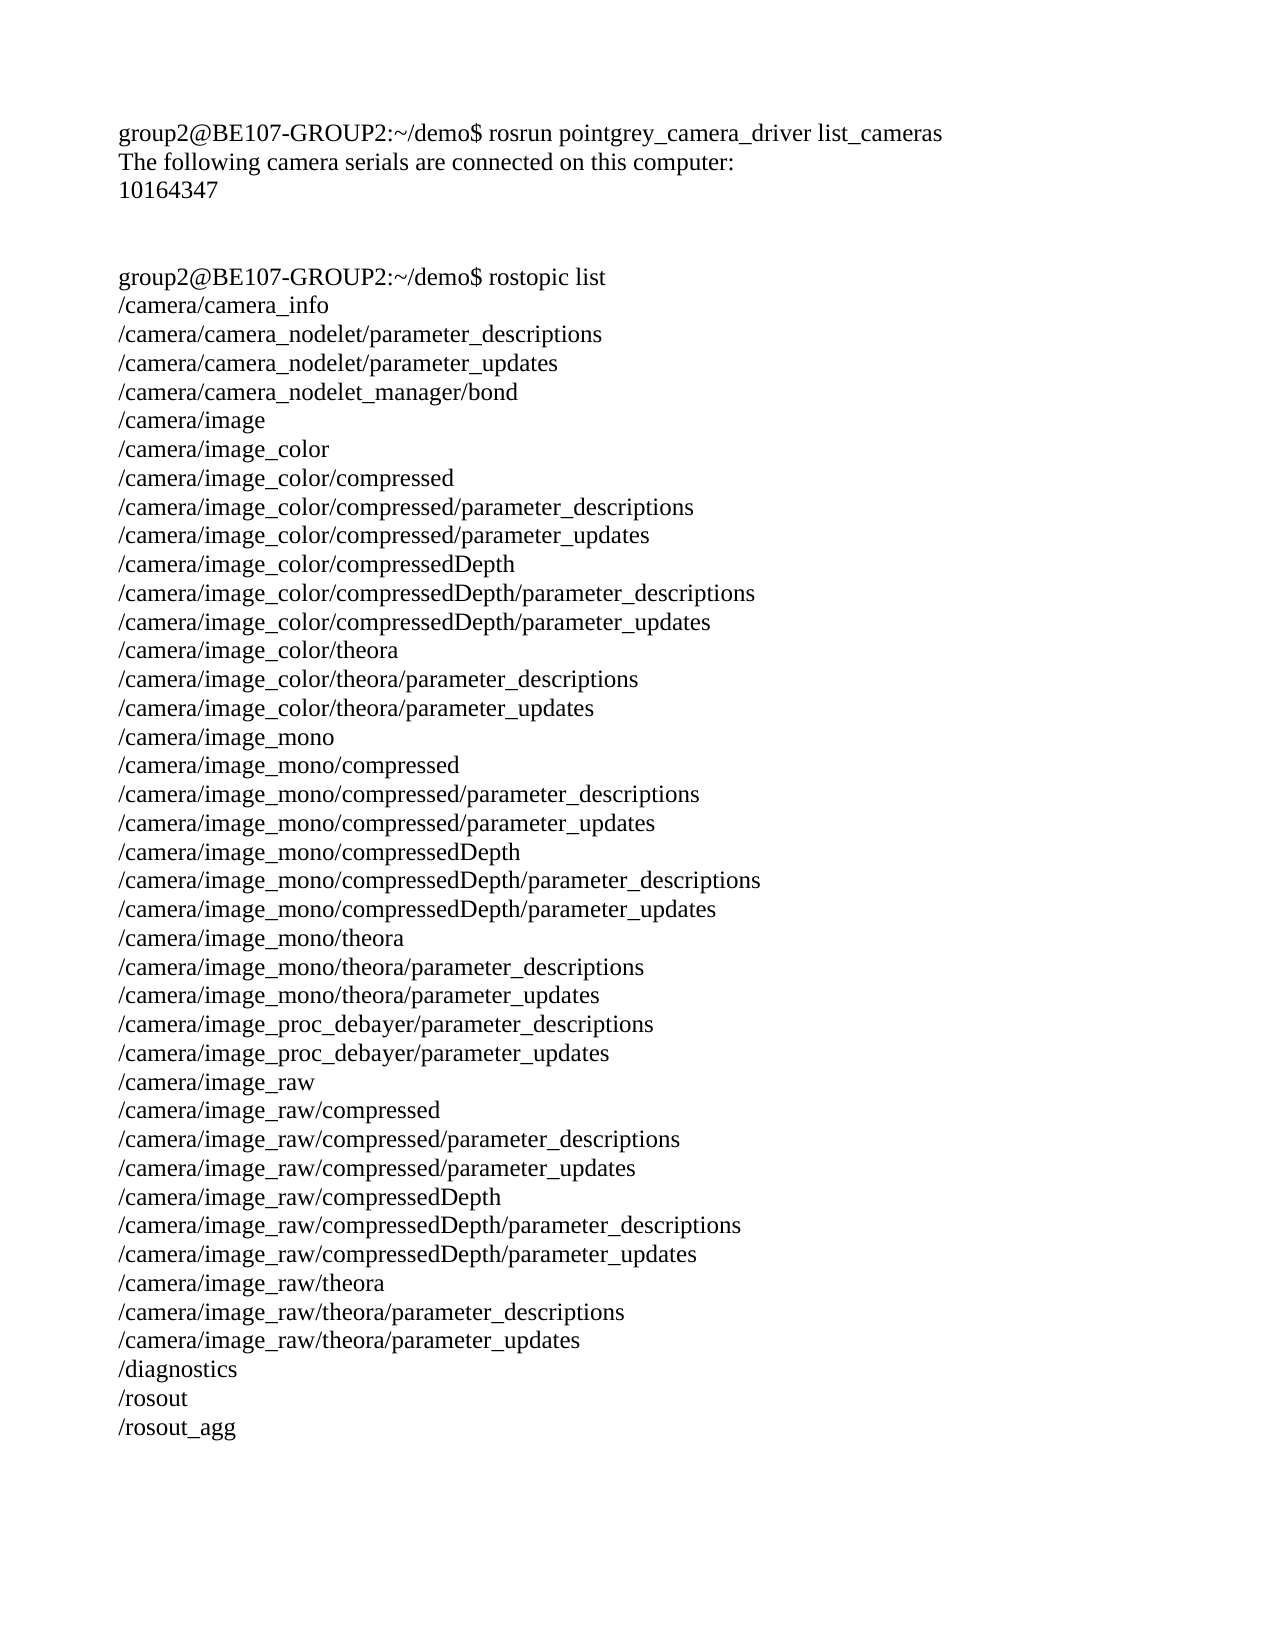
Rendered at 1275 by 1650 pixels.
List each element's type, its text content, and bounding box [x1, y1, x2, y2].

text /rosout [118, 1383, 1157, 1412]
text /camera/image_color/theora/parameter_updates [118, 693, 1157, 722]
text /camera/image_raw/compressed [118, 1096, 1157, 1124]
text /camera/image_raw/compressedDepth/parameter_descriptions [118, 1211, 1157, 1239]
text /camera/image_raw/compressed/parameter_descriptions [118, 1124, 1157, 1153]
text /camera/image_color/theora [118, 636, 1157, 664]
text /camera/image_raw/theora [118, 1268, 1157, 1297]
text group2@BE107-GROUP2:~/demo$ rostopic list [118, 262, 1157, 291]
text /rosout_agg [118, 1412, 1157, 1441]
text /camera/camera_nodelet_manager/bond [118, 377, 1157, 406]
text /camera/image [118, 406, 1157, 434]
text /camera/camera_info [118, 291, 1157, 319]
text /camera/image_color/compressedDepth [118, 549, 1157, 578]
text /camera/image_raw/compressed/parameter_updates [118, 1153, 1157, 1182]
text /camera/image_color/compressedDepth/parameter_descriptions [118, 578, 1157, 607]
text /camera/image_color/compressed/parameter_descriptions [118, 492, 1157, 521]
text /camera/image_mono [118, 722, 1157, 751]
text /camera/image_raw/compressedDepth/parameter_updates [118, 1239, 1157, 1268]
text /camera/image_mono/theora/parameter_updates [118, 981, 1157, 1009]
text 10164347 [118, 176, 1157, 204]
text /camera/image_color [118, 434, 1157, 463]
text /camera/image_color/compressedDepth/parameter_updates [118, 607, 1157, 636]
text /camera/image_mono/compressed/parameter_updates [118, 808, 1157, 837]
text /camera/image_color/compressed [118, 463, 1157, 492]
text /camera/image_proc_debayer/parameter_descriptions [118, 1009, 1157, 1038]
text /camera/image_raw [118, 1067, 1157, 1096]
text /camera/image_mono/theora/parameter_descriptions [118, 952, 1157, 981]
text /camera/image_mono/compressed/parameter_descriptions [118, 779, 1157, 808]
text group2@BE107-GROUP2:~/demo$ rosrun pointgrey_camera_driver list_cameras [118, 118, 1157, 147]
text /camera/image_proc_debayer/parameter_updates [118, 1038, 1157, 1067]
text /diagnostics [118, 1354, 1157, 1383]
text The following camera serials are connected on this computer: [118, 147, 1157, 176]
text /camera/image_mono/compressedDepth/parameter_updates [118, 894, 1157, 923]
text /camera/image_mono/compressedDepth [118, 837, 1157, 866]
text /camera/image_raw/theora/parameter_updates [118, 1326, 1157, 1354]
text /camera/image_raw/compressedDepth [118, 1182, 1157, 1211]
text /camera/image_mono/compressed [118, 751, 1157, 779]
text /camera/image_color/theora/parameter_descriptions [118, 664, 1157, 693]
text /camera/image_color/compressed/parameter_updates [118, 521, 1157, 549]
text /camera/camera_nodelet/parameter_updates [118, 348, 1157, 377]
text /camera/image_mono/compressedDepth/parameter_descriptions [118, 866, 1157, 894]
text /camera/image_mono/theora [118, 923, 1157, 952]
text /camera/camera_nodelet/parameter_descriptions [118, 319, 1157, 348]
text /camera/image_raw/theora/parameter_descriptions [118, 1297, 1157, 1326]
